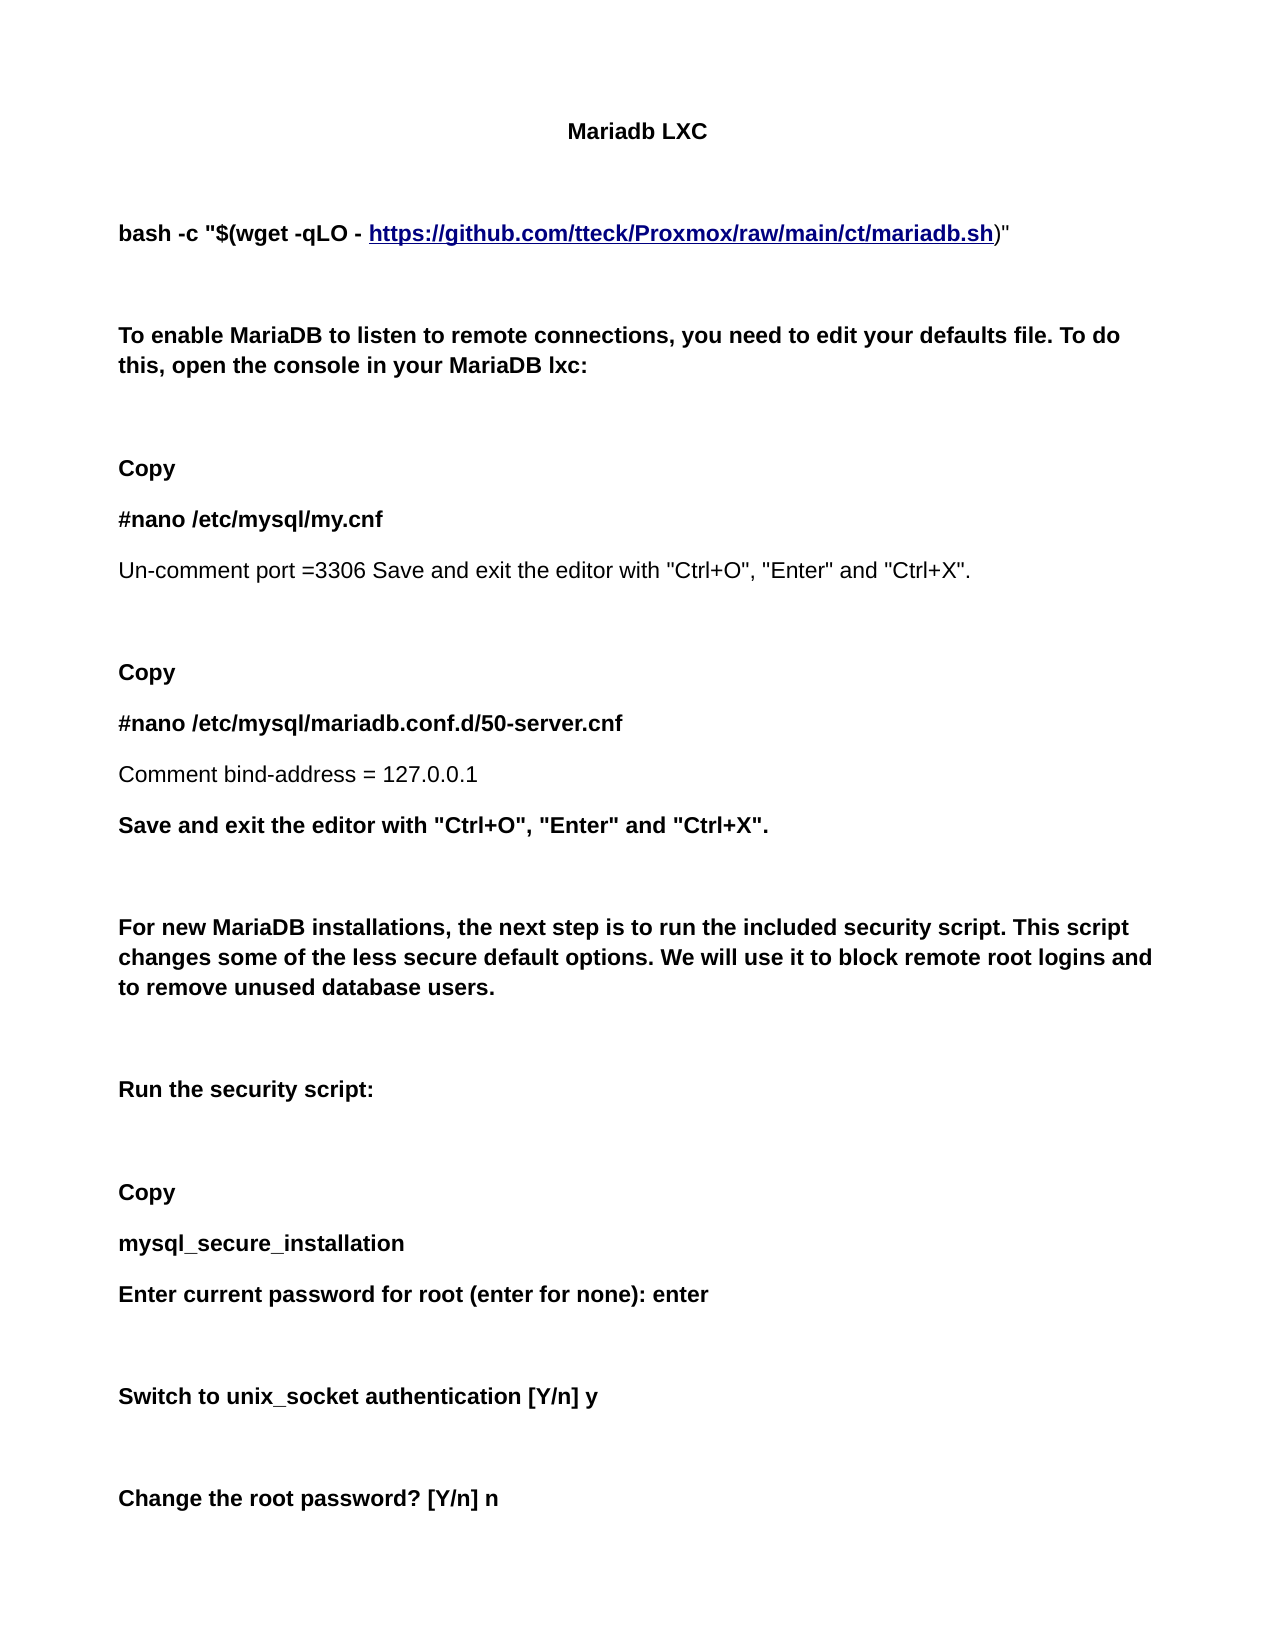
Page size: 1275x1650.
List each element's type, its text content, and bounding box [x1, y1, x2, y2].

text bash -c "$(wget -qLO - https://github.com/tteck/Proxmox/raw/main/ct/mariadb.sh)" [118, 220, 1157, 247]
text Un-comment port =3306 Save and exit the editor with "Ctrl+O", "Enter" and "Ctrl+X". [118, 557, 1157, 583]
text Copy [118, 659, 1157, 685]
text Copy [118, 454, 1157, 481]
text Run the security script: [118, 1076, 1157, 1103]
text For new MariaDB installations, the next step is to run the included security script. This script changes some of the less secure default options. We will use it to block remote root logins and to remove unused database users. [118, 914, 1157, 1001]
text Copy [118, 1178, 1157, 1205]
text Save and exit the editor with "Ctrl+O", "Enter" and "Ctrl+X". [118, 812, 1157, 838]
text #nano /etc/mysql/my.cnf [118, 506, 1157, 532]
text Switch to unix_socket authentication [Y/n] y [118, 1383, 1157, 1409]
text To enable MariaDB to listen to remote connections, you need to edit your defaults file. To do this, open the console in your MariaDB lxc: [118, 322, 1157, 379]
text Comment bind-address = 127.0.0.1 [118, 761, 1157, 787]
text Enter current password for root (enter for none): enter [118, 1281, 1157, 1307]
text mysql_secure_installation [118, 1229, 1157, 1256]
text #nano /etc/mysql/mariadb.conf.d/50-server.cnf [118, 710, 1157, 736]
text Change the root password? [Y/n] n [118, 1485, 1157, 1511]
text Mariadb LXC [118, 118, 1157, 144]
